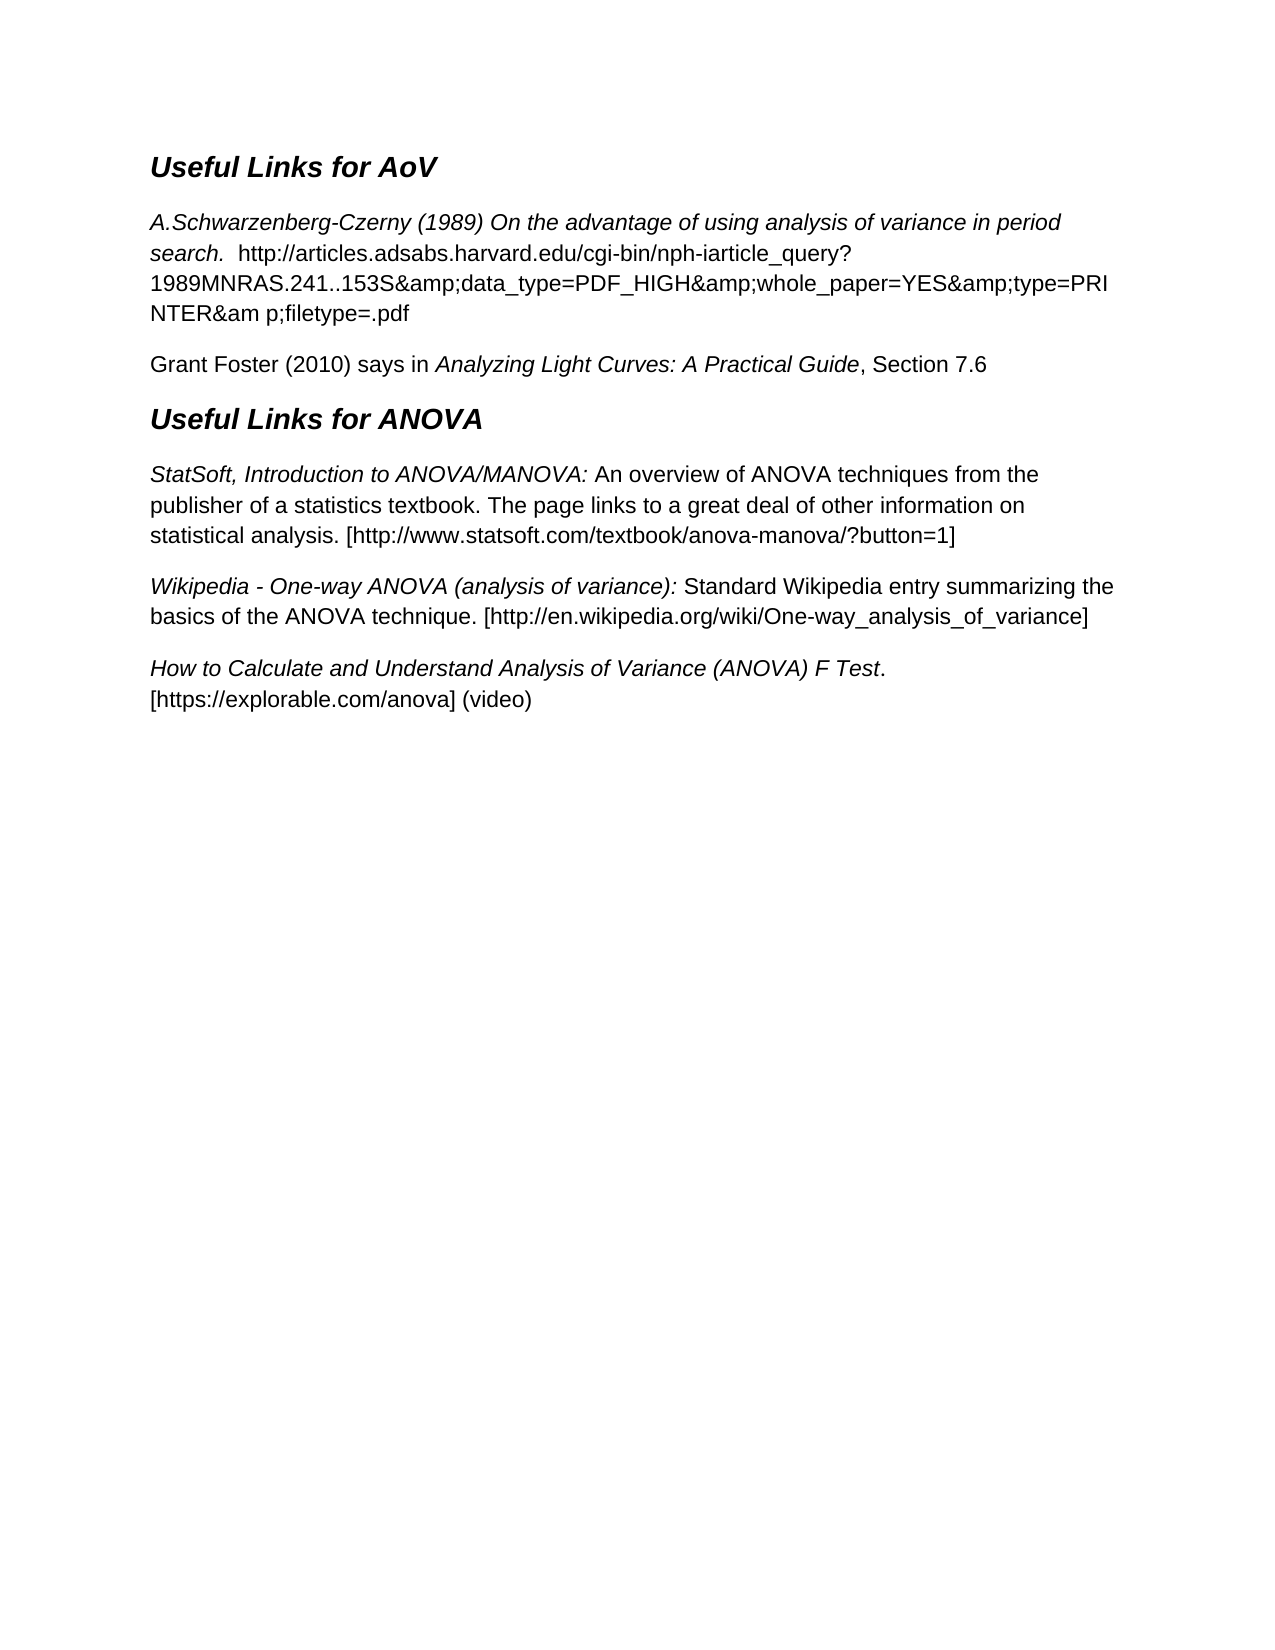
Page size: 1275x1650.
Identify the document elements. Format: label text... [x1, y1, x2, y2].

text Wikipedia - One-way ANOVA (analysis of variance): Standard Wikipedia entry summarizing the basics of the ANOVA technique. [http://en.wikipedia.org/wiki/One-way_analysis_of_variance] [150, 573, 1125, 629]
text Useful Links for ANOVA [150, 402, 1125, 436]
text Useful Links for AoV [150, 150, 1125, 183]
text How to Calculate and Understand Analysis of Variance (ANOVA) F Test. [https://explorable.com/anova] (video) [150, 654, 1125, 712]
text StatSoft, Introduction to ANOVA/MANOVA: An overview of ANOVA techniques from the publisher of a statistics textbook. The page links to a great deal of other information on statistical analysis. [http://www.statsoft.com/textbook/anova-manova/?button=1] [150, 461, 1125, 548]
text Grant Foster (2010) says in Analyzing Light Curves: A Practical Guide, Section 7.6 [150, 351, 1125, 377]
text A.Schwarzenberg-Czerny (1989) On the advantage of using analysis of variance in period search. http://articles.adsabs.harvard.edu/cgi-bin/nph-iarticle_query? 1989MNRAS.241..153S&amp;data_type=PDF_HIGH&amp;whole_paper=YES&amp;type=PRINTER&am p;filetype=.pdf [150, 209, 1125, 326]
